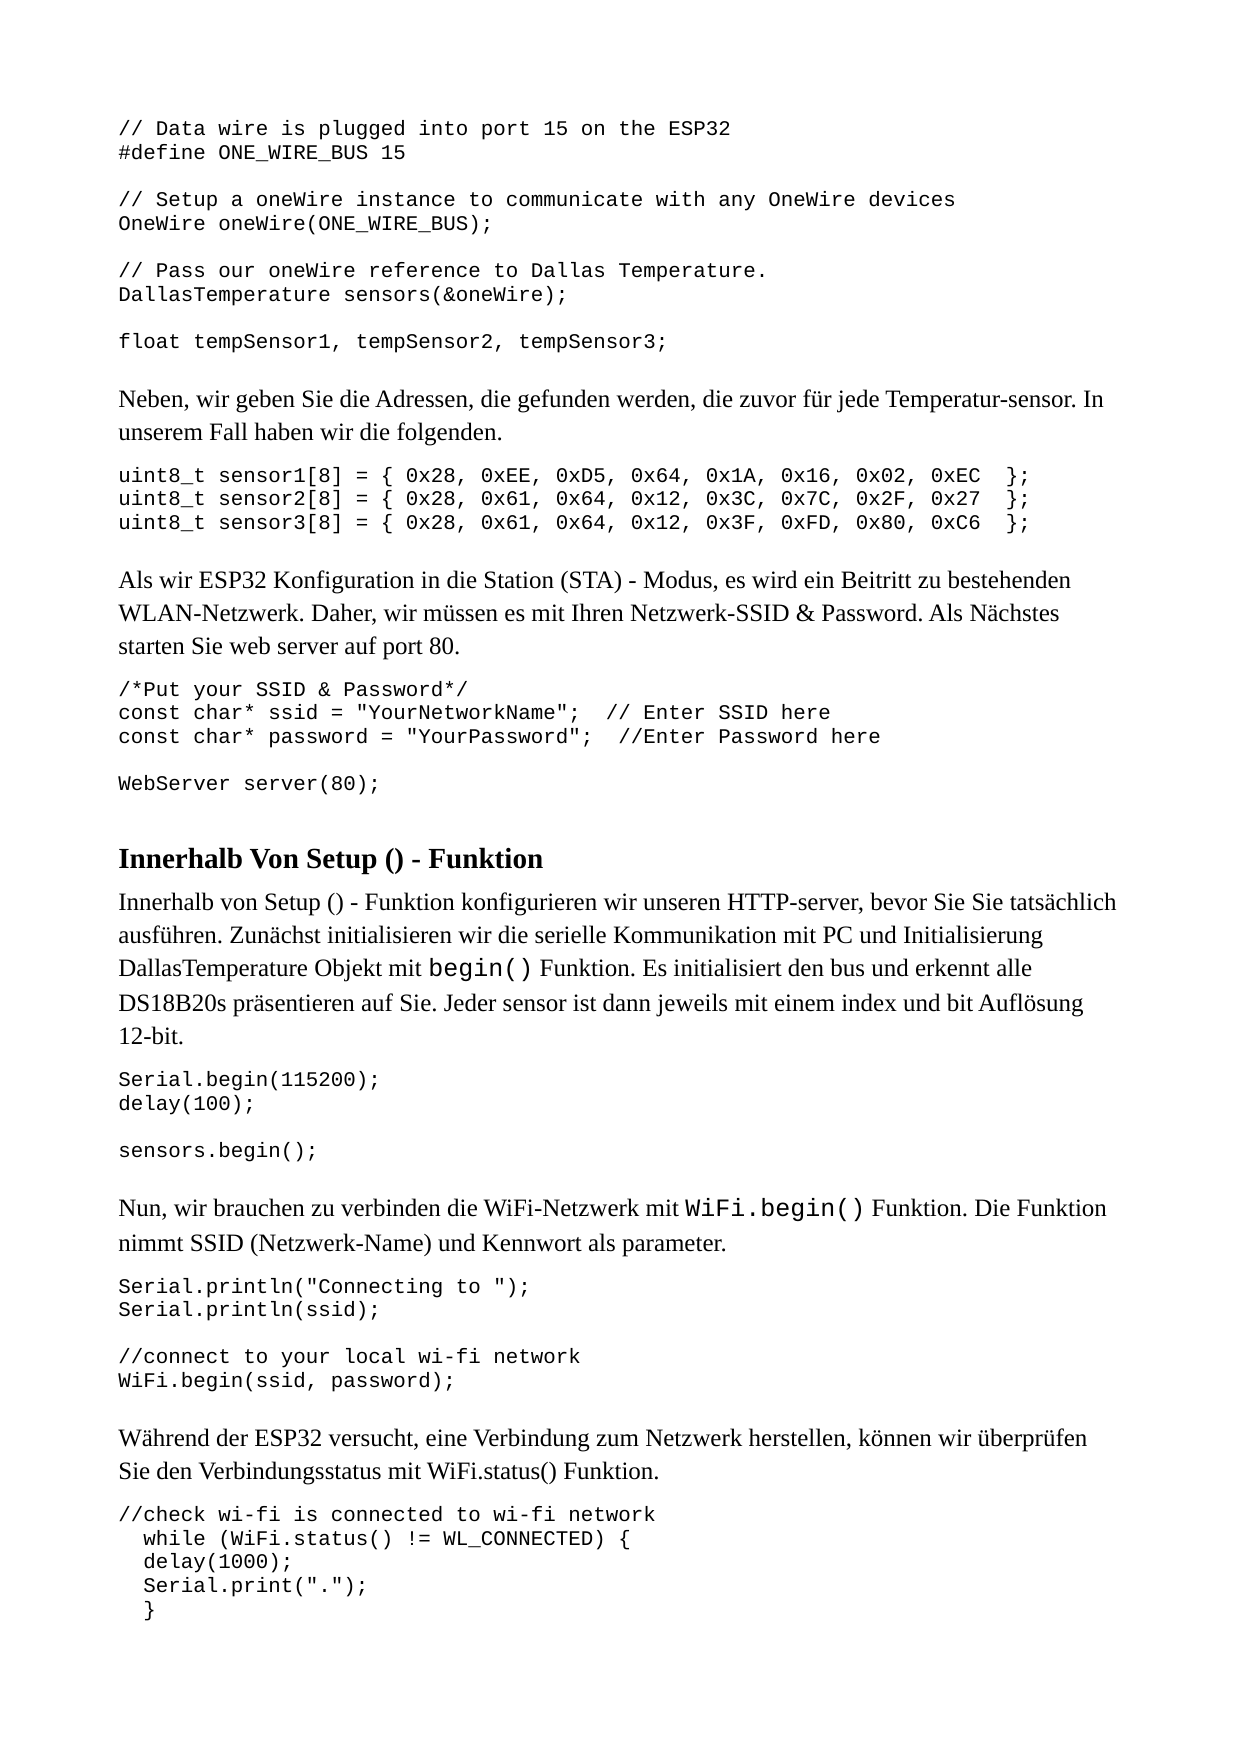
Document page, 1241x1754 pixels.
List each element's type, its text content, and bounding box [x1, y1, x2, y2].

text WebServer server(80); [118, 773, 1122, 797]
text Innerhalb von Setup () - Funktion konfigurieren wir unseren HTTP-server, bevor Sie Sie tatsächlich ausführen. Zunächst initialisieren wir die serielle Kommunikation mit PC und Initialisierung DallasTemperature Objekt mit begin() Funktion. Es initialisiert den bus und erkennt alle DS18B20s präsentieren auf Sie. Jeder sensor ist dann jeweils mit einem index und bit Auflösung 12-bit. [118, 887, 1122, 1050]
text float tempSensor1, tempSensor2, tempSensor3; [118, 331, 1122, 354]
text const char* ssid = "YourNetworkName"; // Enter SSID here [118, 702, 1122, 726]
text while (WiFi.status() != WL_CONNECTED) { [118, 1528, 1122, 1551]
text uint8_t sensor3[8] = { 0x28, 0x61, 0x64, 0x12, 0x3F, 0xFD, 0x80, 0xC6 }; [118, 512, 1122, 536]
text Serial.print("."); [118, 1575, 1122, 1598]
text //check wi-fi is connected to wi-fi network [118, 1504, 1122, 1528]
text /*Put your SSID & Password*/ [118, 679, 1122, 702]
text delay(1000); [118, 1551, 1122, 1575]
text // Pass our oneWire reference to Dallas Temperature. [118, 260, 1122, 284]
text } [118, 1598, 1122, 1622]
subtitle Innerhalb Von Setup () - Funktion [118, 841, 1122, 874]
text // Data wire is plugged into port 15 on the ESP32 [118, 118, 1122, 142]
text //connect to your local wi-fi network [118, 1347, 1122, 1370]
text Neben, wir geben Sie die Adressen, die gefunden werden, die zuvor für jede Temperatur-sensor. In unserem Fall haben wir die folgenden. [118, 384, 1122, 446]
text WiFi.begin(ssid, password); [118, 1370, 1122, 1394]
text Während der ESP32 versucht, eine Verbindung zum Netzwerk herstellen, können wir überprüfen Sie den Verbindungsstatus mit WiFi.status() Funktion. [118, 1423, 1122, 1485]
text delay(100); [118, 1092, 1122, 1116]
text Serial.println(ssid); [118, 1299, 1122, 1323]
text uint8_t sensor2[8] = { 0x28, 0x61, 0x64, 0x12, 0x3C, 0x7C, 0x2F, 0x27 }; [118, 488, 1122, 512]
text uint8_t sensor1[8] = { 0x28, 0xEE, 0xD5, 0x64, 0x1A, 0x16, 0x02, 0xEC }; [118, 465, 1122, 488]
text sensors.begin(); [118, 1140, 1122, 1163]
text #define ONE_WIRE_BUS 15 [118, 142, 1122, 165]
text DallasTemperature sensors(&oneWire); [118, 284, 1122, 307]
text Serial.begin(115200); [118, 1069, 1122, 1092]
text Serial.println("Connecting to "); [118, 1276, 1122, 1299]
text // Setup a oneWire instance to communicate with any OneWire devices [118, 189, 1122, 213]
text Nun, wir brauchen zu verbinden die WiFi-Netzwerk mit WiFi.begin() Funktion. Die Funktion nimmt SSID (Netzwerk-Name) und Kennwort als parameter. [118, 1193, 1122, 1257]
text Als wir ESP32 Konfiguration in die Station (STA) - Modus, es wird ein Beitritt zu bestehenden WLAN-Netzwerk. Daher, wir müssen es mit Ihren Netzwerk-SSID & Password. Als Nächstes starten Sie web server auf port 80. [118, 565, 1122, 660]
text OneWire oneWire(ONE_WIRE_BUS); [118, 213, 1122, 236]
text const char* password = "YourPassword"; //Enter Password here [118, 726, 1122, 750]
